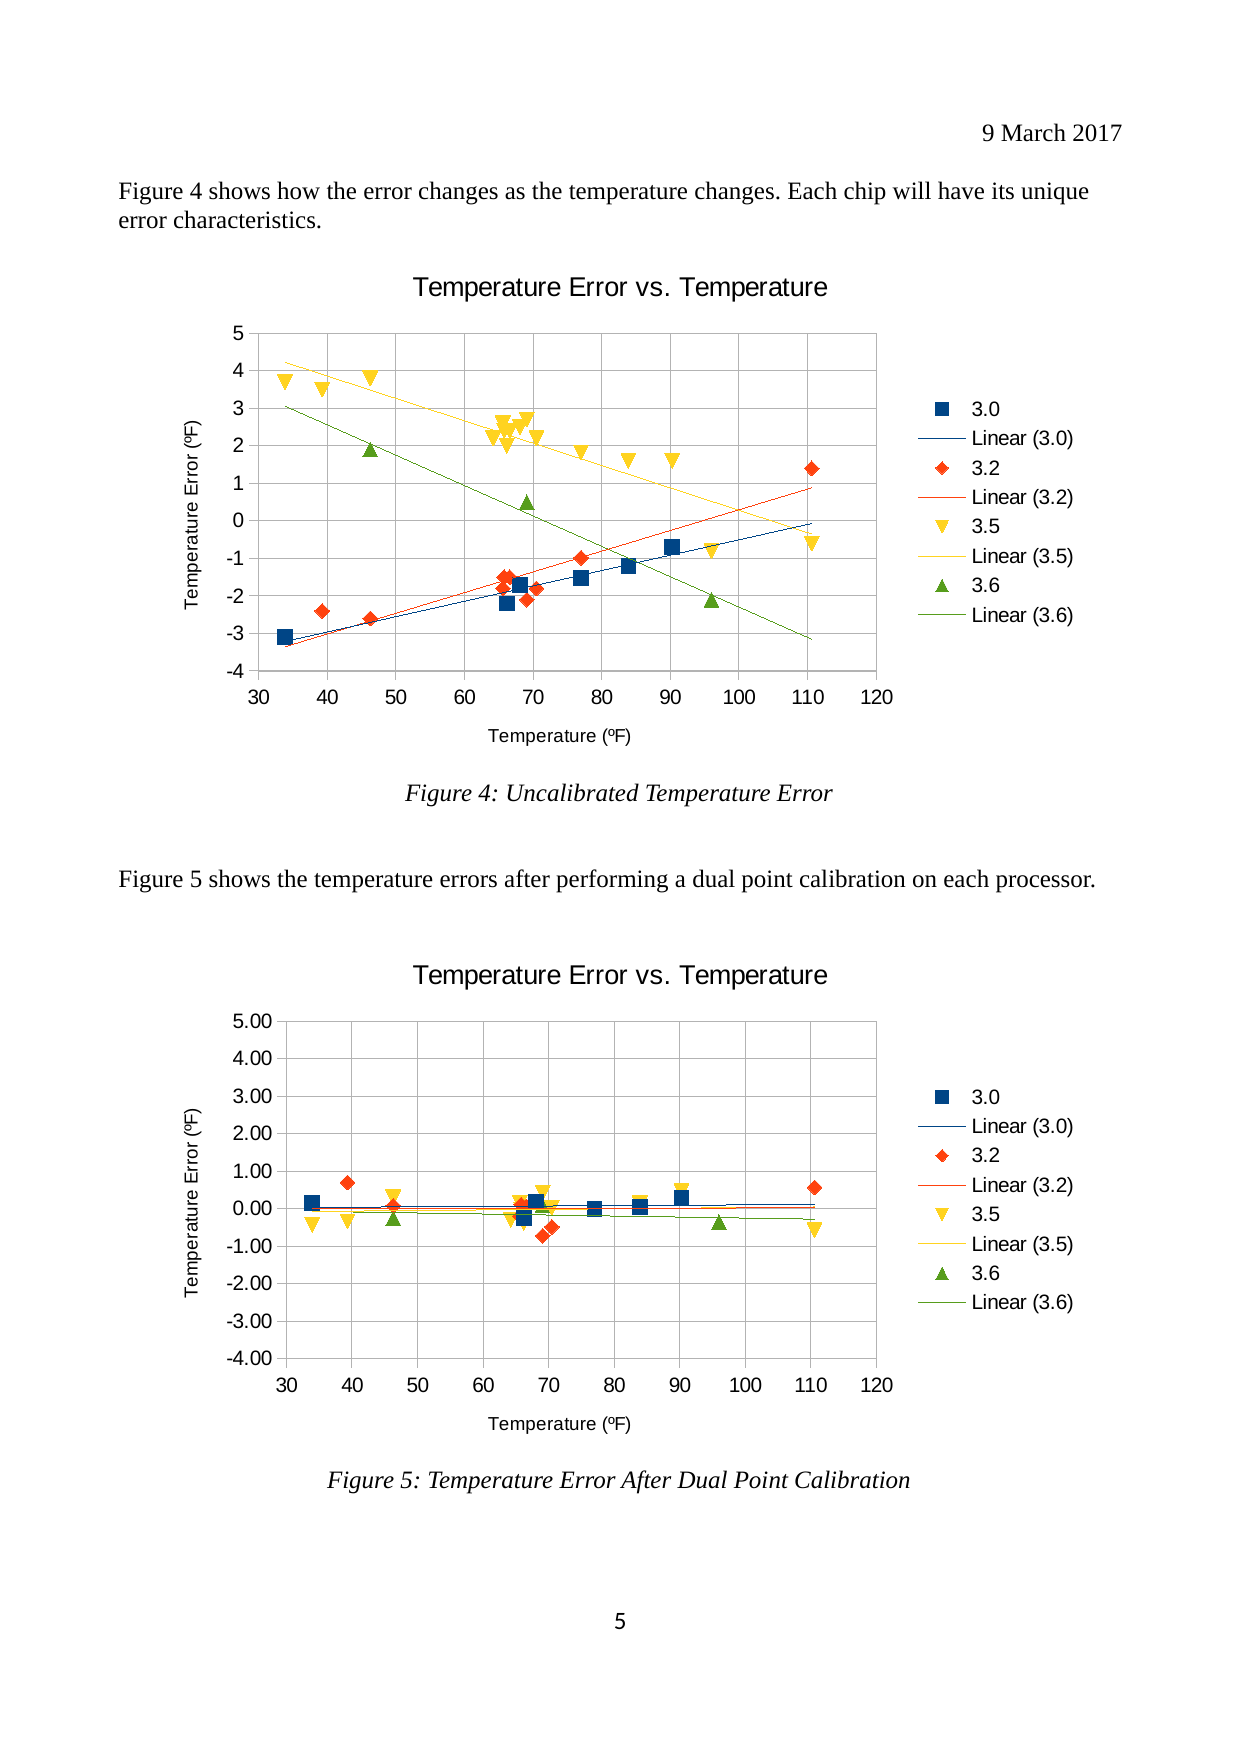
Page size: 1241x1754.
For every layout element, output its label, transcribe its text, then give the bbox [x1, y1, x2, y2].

text Figure 5 shows the temperature errors after performing a dual point calibration on each processor. [118, 864, 1122, 893]
text Figure 5: Temperature Error After Dual Point Calibration [148, 1466, 1092, 1494]
text Figure 4 shows how the error changes as the temperature changes. Each chip will have its unique error characteristics. [118, 176, 1122, 234]
text Figure 4: Uncalibrated Temperature Error [148, 778, 1092, 807]
